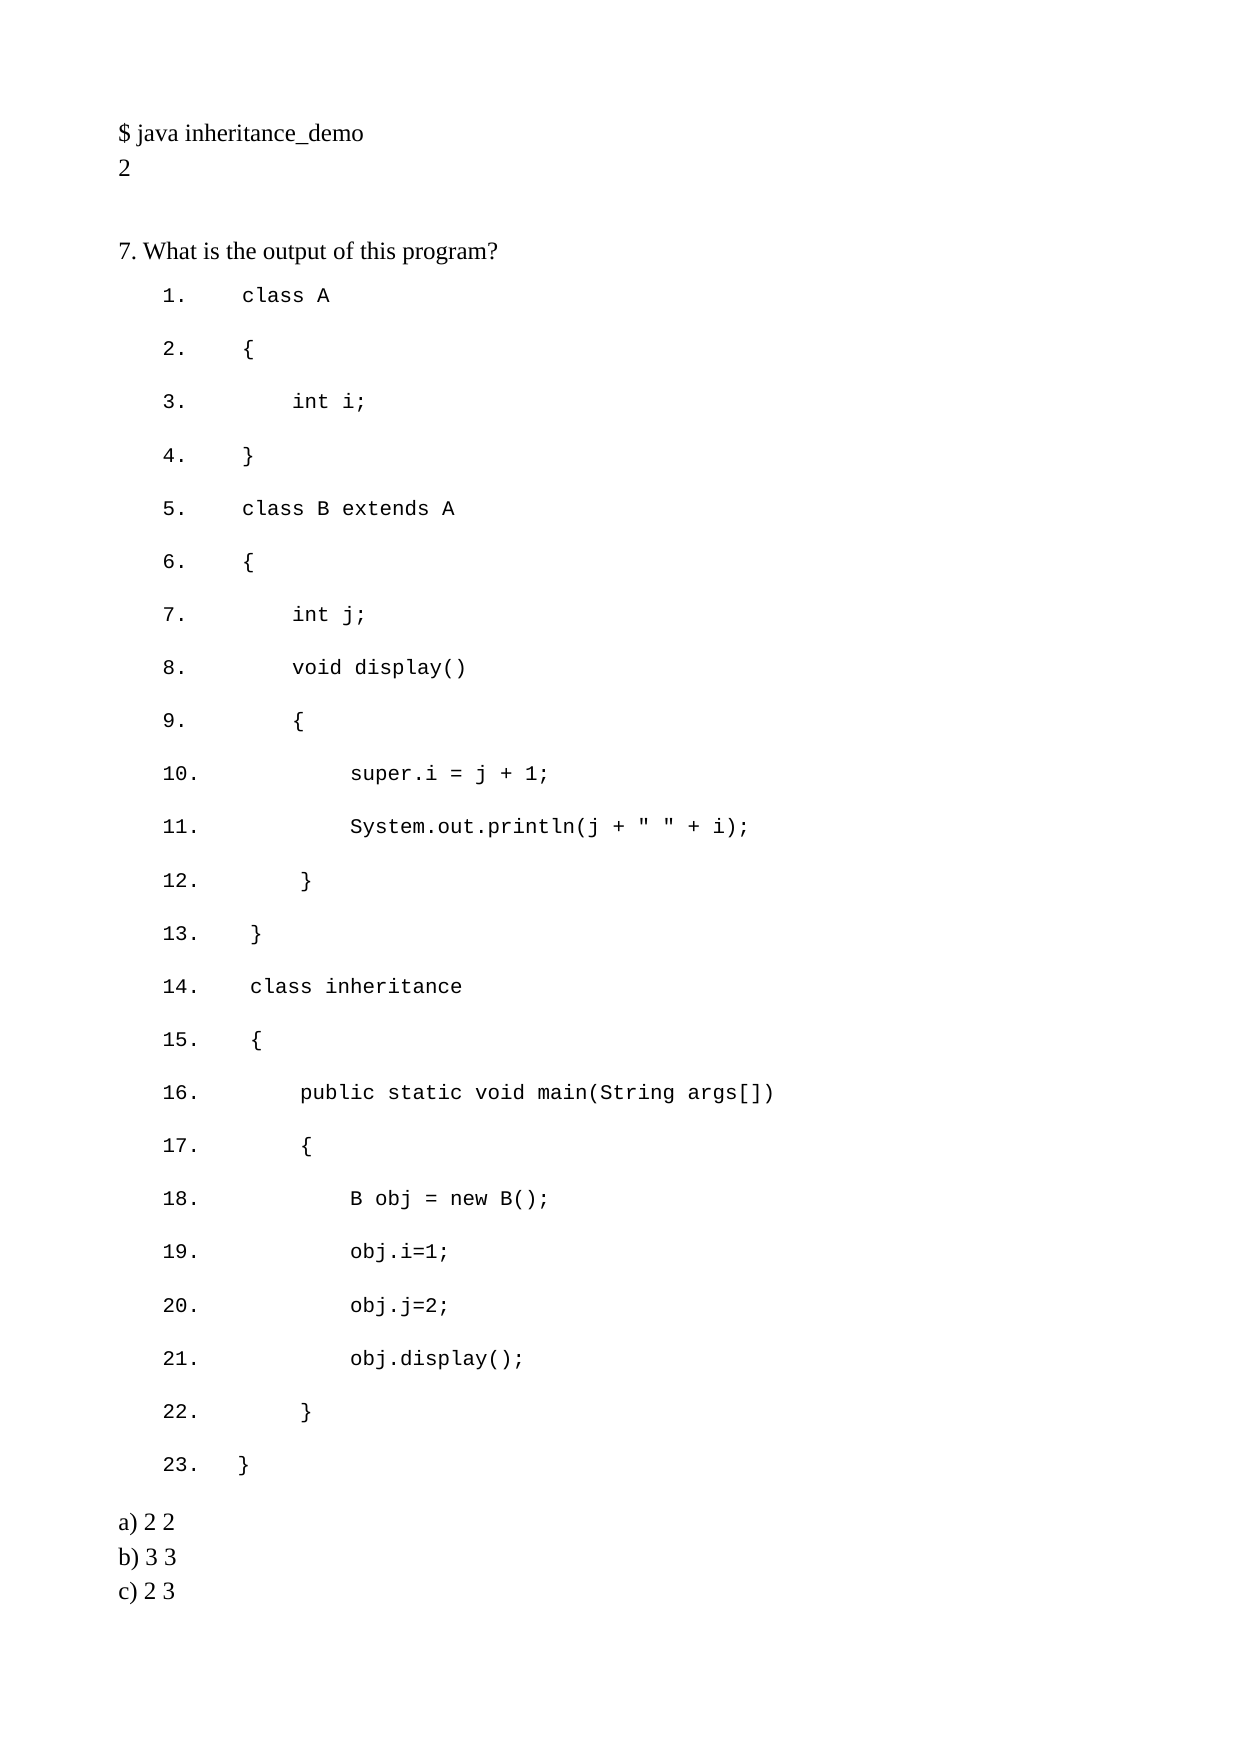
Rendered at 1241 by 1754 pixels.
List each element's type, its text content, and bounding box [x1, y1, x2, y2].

list } [162, 1454, 1122, 1478]
list } [162, 869, 1122, 893]
list } [162, 1401, 1122, 1424]
list obj.display(); [162, 1348, 1122, 1371]
list int i; [162, 391, 1122, 415]
list int j; [162, 604, 1122, 628]
list void display() [162, 657, 1122, 681]
text 7. What is the output of this program? [118, 236, 1122, 265]
list public static void main(String args[]) [162, 1082, 1122, 1106]
list super.i = j + 1; [162, 763, 1122, 787]
list { [162, 551, 1122, 574]
list { [162, 338, 1122, 362]
list class inheritance [162, 976, 1122, 999]
text a) 2 2 b) 3 3 c) 2 3 [118, 1507, 1122, 1605]
list { [162, 710, 1122, 734]
list { [162, 1135, 1122, 1159]
text $ java inheritance_demo 2 [118, 118, 1122, 216]
list class A [162, 285, 1122, 309]
list class B extends A [162, 498, 1122, 521]
list obj.i=1; [162, 1241, 1122, 1265]
list } [162, 444, 1122, 468]
list } [162, 923, 1122, 946]
list B obj = new B(); [162, 1188, 1122, 1212]
list { [162, 1029, 1122, 1053]
list obj.j=2; [162, 1294, 1122, 1318]
list System.out.println(j + " " + i); [162, 816, 1122, 840]
